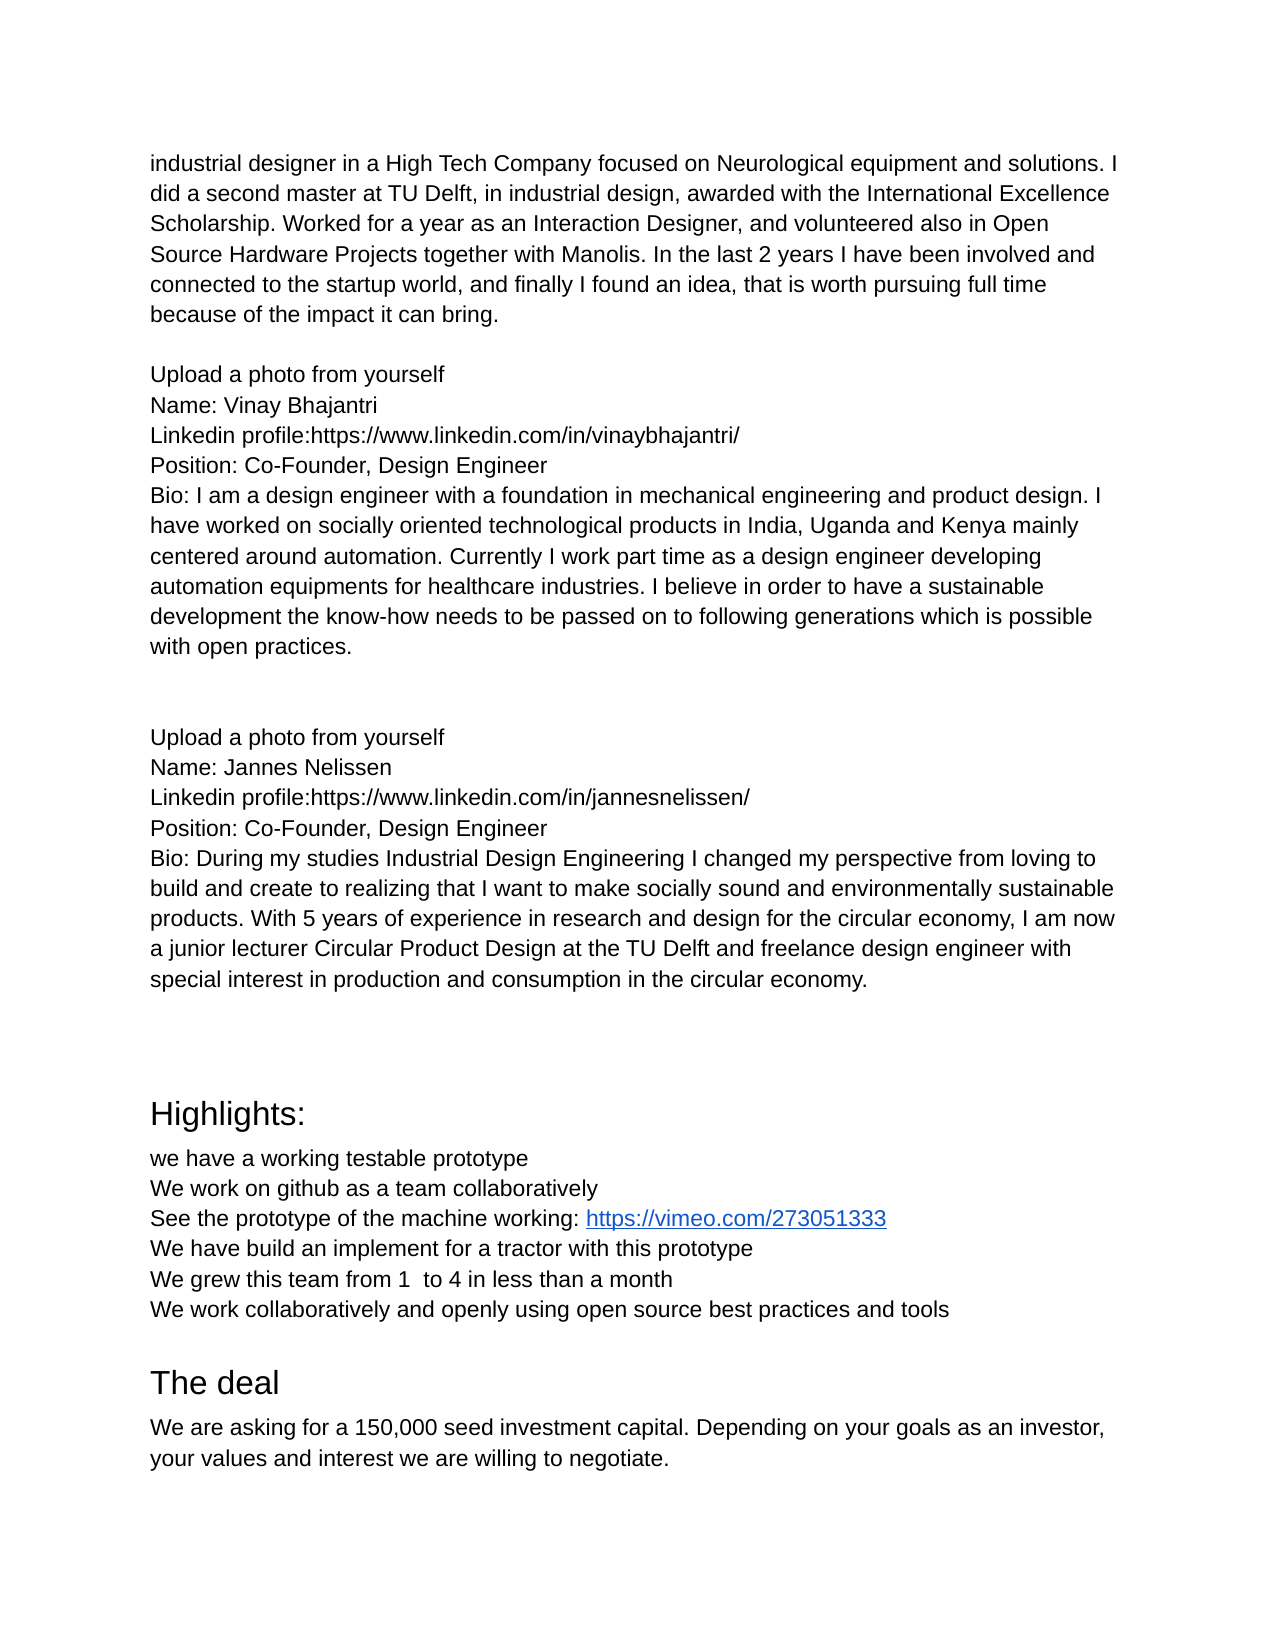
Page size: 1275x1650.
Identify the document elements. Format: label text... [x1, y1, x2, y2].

text Linkedin profile:https://www.linkedin.com/in/jannesnelissen/ [150, 784, 1125, 811]
text Name: Vinay Bhajantri [150, 392, 1125, 418]
text We work collaboratively and openly using open source best practices and tools [150, 1296, 1125, 1322]
text Bio: During my studies Industrial Design Engineering I changed my perspective from loving to build and create to realizing that I want to make socially sound and environmentally sustainable products. With 5 years of experience in research and design for the circular economy, I am now a junior lecturer Circular Product Design at the TU Delft and freelance design engineer with special interest in production and consumption in the circular economy. [150, 845, 1125, 992]
text Name: Jannes Nelissen [150, 754, 1125, 781]
text We work on github as a team collaboratively [150, 1175, 1125, 1201]
text Linkedin profile:https://www.linkedin.com/in/vinaybhajantri/ [150, 422, 1125, 448]
subtitle Highlights: [150, 1094, 1125, 1132]
text we have a working testable prototype [150, 1145, 1125, 1171]
text We grew this team from 1 to 4 in less than a month [150, 1266, 1125, 1292]
text Bio: I am a design engineer with a foundation in mechanical engineering and product design. I have worked on socially oriented technological products in India, Uganda and Kenya mainly centered around automation. Currently I work part time as a design engineer developing automation equipments for healthcare industries. I believe in order to have a sustainable development the know-how needs to be passed on to following generations which is possible with open practices. [150, 482, 1125, 660]
subtitle The deal [150, 1363, 1125, 1402]
text We have build an implement for a tractor with this prototype [150, 1235, 1125, 1262]
text We are asking for a 150,000 seed investment capital. Depending on your goals as an investor, your values and interest we are willing to negotiate. [150, 1414, 1125, 1471]
text Position: Co-Founder, Design Engineer [150, 814, 1125, 841]
text See the prototype of the machine working: https://vimeo.com/273051333 [150, 1205, 1125, 1231]
text Upload a photo from yourself [150, 361, 1125, 388]
text industrial designer in a High Tech Company focused on Neurological equipment and solutions. I did a second master at TU Delft, in industrial design, awarded with the International Excellence Scholarship. Worked for a year as an Interaction Designer, and volunteered also in Open Source Hardware Projects together with Manolis. In the last 2 years I have been involved and connected to the startup world, and finally I found an idea, that is worth pursuing full time because of the impact it can bring. [150, 150, 1125, 327]
text Position: Co-Founder, Design Engineer [150, 452, 1125, 478]
text Upload a photo from yourself [150, 724, 1125, 750]
